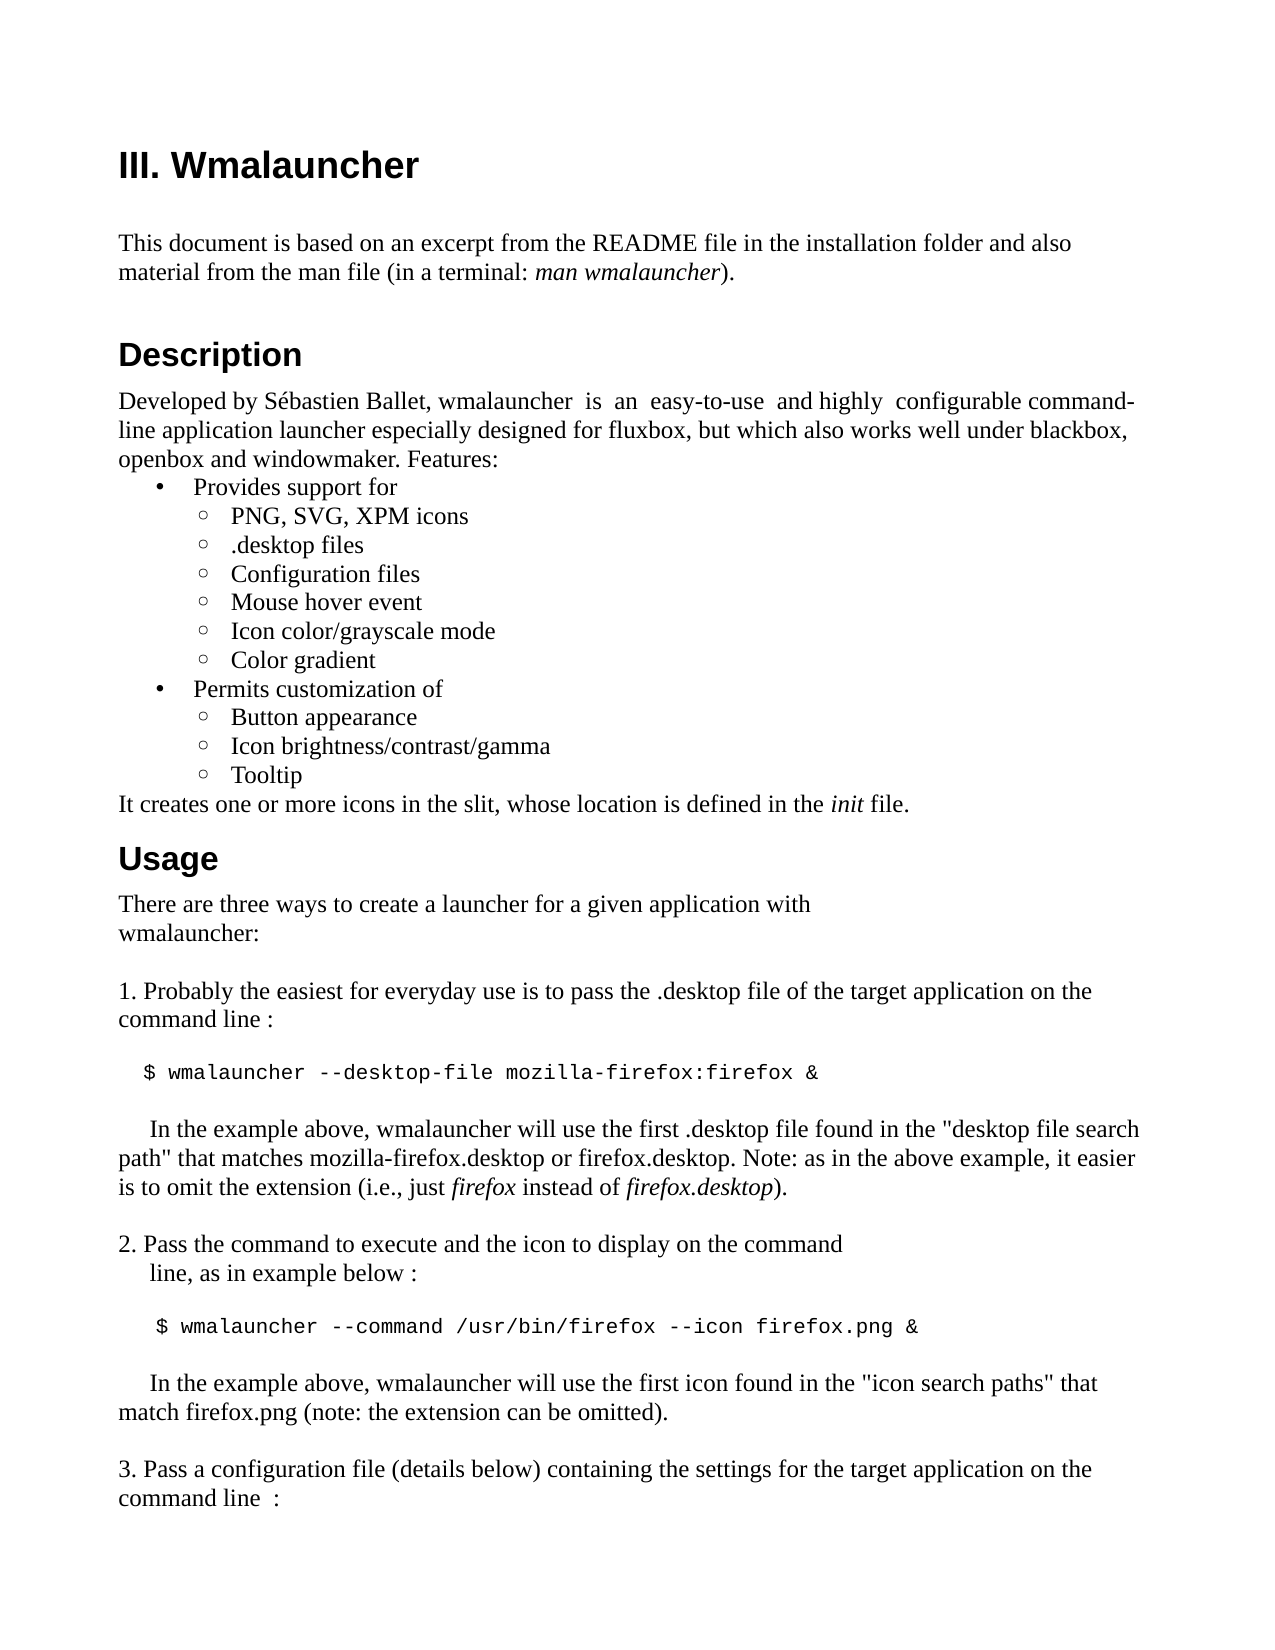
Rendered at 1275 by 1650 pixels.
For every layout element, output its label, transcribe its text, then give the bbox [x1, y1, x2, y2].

list Color gradient [193, 645, 1157, 674]
text In the example above, wmalauncher will use the first icon found in the "icon search paths" that match firefox.png (note: the extension can be omitted). [118, 1368, 1157, 1426]
subtitle III. Wmalauncher [118, 143, 1157, 187]
subtitle Usage [118, 838, 1157, 877]
list Icon color/grayscale mode [193, 616, 1157, 645]
subtitle Description [118, 335, 1157, 374]
list Tooltip [193, 760, 1157, 789]
list Icon brightness/contrast/gamma [193, 731, 1157, 760]
list Configuration files [193, 559, 1157, 587]
text 1. Probably the easiest for everyday use is to pass the .desktop file of the target application on the command line : [118, 976, 1157, 1033]
text Developed by Sébastien Ballet, wmalauncher is an easy-to-use and highly configurable command-line application launcher especially designed for fluxbox, but which also works well under blackbox, openbox and windowmaker. Features: [118, 386, 1157, 472]
text $ wmalauncher --desktop-file mozilla-firefox:firefox & [118, 1062, 1157, 1086]
text In the example above, wmalauncher will use the first .desktop file found in the "desktop file search path" that matches mozilla-firefox.desktop or firefox.desktop. Note: as in the above example, it easier is to omit the extension (i.e., just firefox instead of firefox.desktop). [118, 1114, 1157, 1201]
list Provides support for [156, 472, 1157, 501]
list .desktop files [193, 530, 1157, 559]
text 3. Pass a configuration file (details below) containing the settings for the target application on the command line : [118, 1454, 1157, 1512]
list Mouse hover event [193, 587, 1157, 616]
text 2. Pass the command to execute and the icon to display on the command [118, 1229, 1157, 1258]
list Permits customization of [156, 674, 1157, 702]
text There are three ways to create a launcher for a given application with [118, 889, 1157, 918]
text line, as in example below : [118, 1258, 1157, 1287]
list Button appearance [193, 702, 1157, 731]
text It creates one or more icons in the slit, whose location is defined in the init file. [118, 789, 1157, 817]
text This document is based on an excerpt from the README file in the installation folder and also material from the man file (in a terminal: man wmalauncher). [118, 228, 1157, 286]
list PNG, SVG, XPM icons [193, 501, 1157, 530]
text $ wmalauncher --command /usr/bin/firefox --icon firefox.png & [118, 1316, 1157, 1339]
text wmalauncher: [118, 918, 1157, 947]
